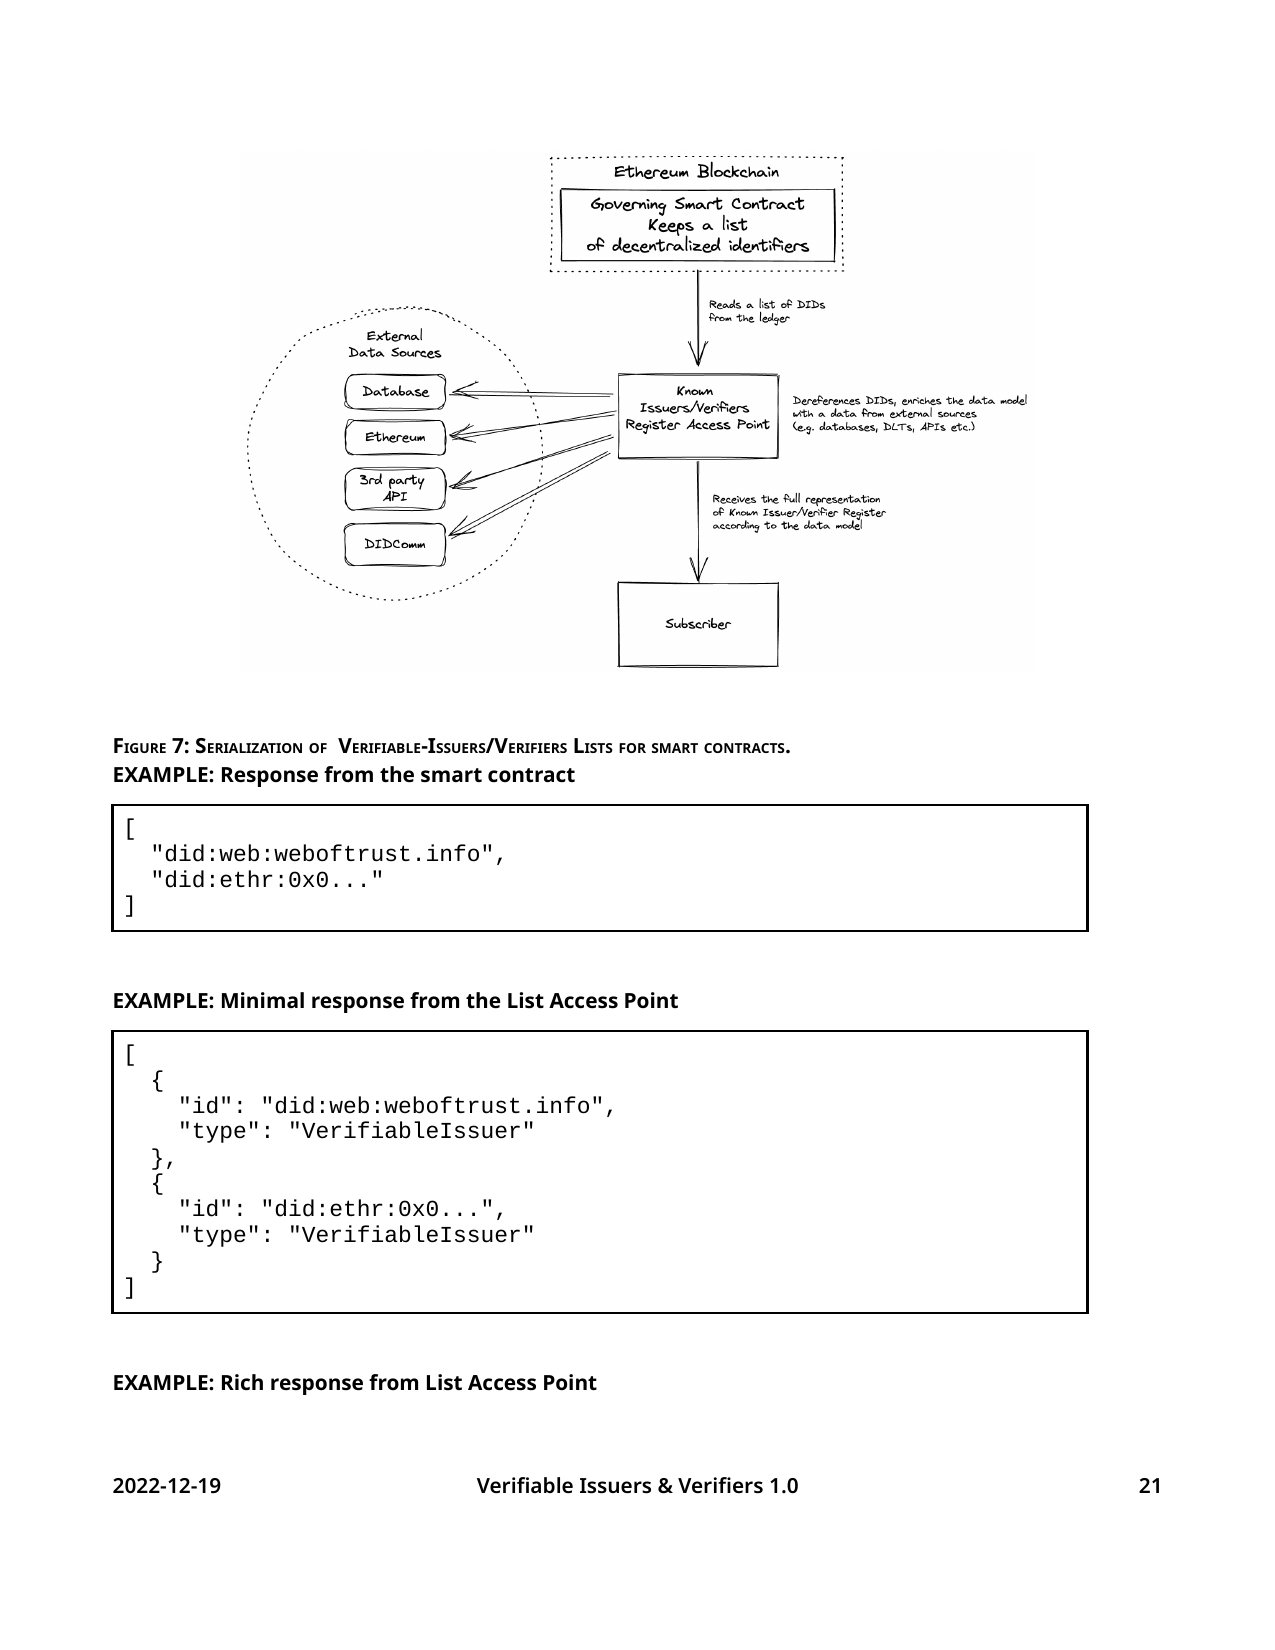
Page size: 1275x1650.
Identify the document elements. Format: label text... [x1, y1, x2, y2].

text EXAMPLE: Minimal response from the List Access Point [112, 986, 1162, 1014]
text EXAMPLE: Rich response from List Access Point [112, 1368, 1162, 1396]
table_header [ "did:web:weboftrust.info", "did:ethr:0x0..." ] [114, 806, 1086, 930]
text EXAMPLE: Response from the smart contract [112, 760, 1162, 788]
picture [240, 150, 1035, 674]
text Figure 7: Serialization of Verifiable-Issuers/Verifiers Lists for smart contracts. [112, 732, 1162, 760]
table_header [ { "id": "did:web:weboftrust.info", "type": "VerifiableIssuer" }, { "id": "did:ethr:0x0...", "type": "VerifiableIssuer" } ] [114, 1032, 1086, 1312]
